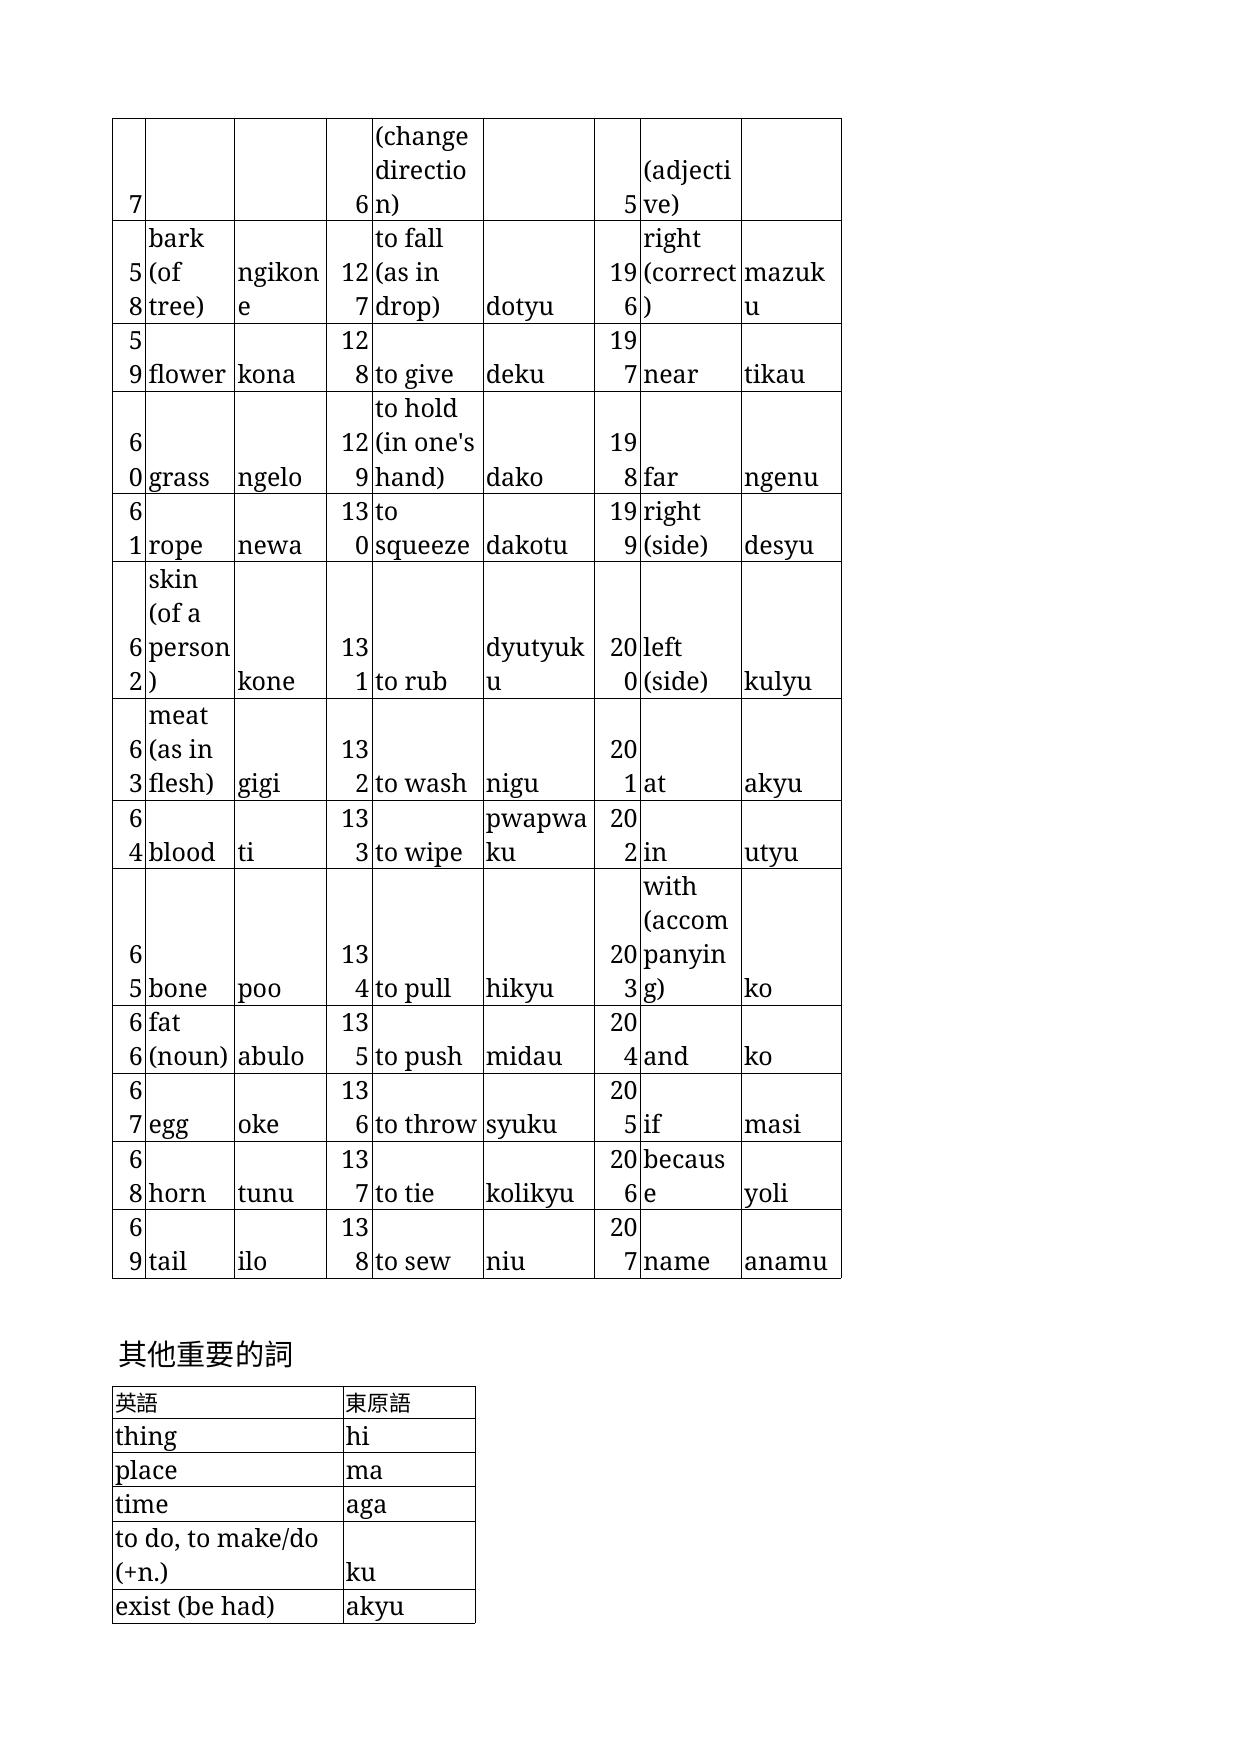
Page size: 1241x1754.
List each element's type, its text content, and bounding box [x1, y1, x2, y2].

table_cell 196 [595, 221, 640, 323]
table_cell 69 [113, 1210, 145, 1278]
table_cell 203 [595, 869, 640, 1005]
table_cell 132 [327, 699, 372, 800]
table_cell ilo [235, 1210, 326, 1278]
table_cell [235, 119, 326, 220]
table_cell to sew [373, 1210, 483, 1278]
table_cell midau [484, 1006, 594, 1073]
table_cell 133 [327, 801, 372, 868]
table_cell 137 [327, 1142, 372, 1209]
table_cell fat (noun) [146, 1006, 234, 1073]
table_cell anamu [742, 1210, 841, 1278]
table_cell kone [235, 562, 326, 698]
table_cell 200 [595, 562, 640, 698]
table_cell 128 [327, 324, 372, 391]
table_cell 202 [595, 801, 640, 868]
table_cell right (correct) [641, 221, 741, 323]
table_cell egg [146, 1074, 234, 1141]
table_cell far [641, 392, 741, 493]
table_cell at [641, 699, 741, 800]
table_cell dako [484, 392, 594, 493]
table_cell tikau [742, 324, 841, 391]
table_cell grass [146, 392, 234, 493]
table_cell 65 [113, 869, 145, 1005]
table_cell near [641, 324, 741, 391]
table_cell syuku [484, 1074, 594, 1141]
table_cell in [641, 801, 741, 868]
table_cell skin (of a person) [146, 562, 234, 698]
table_cell to rub [373, 562, 483, 698]
table_cell 205 [595, 1074, 640, 1141]
table_cell deku [484, 324, 594, 391]
table_cell ku [344, 1522, 475, 1589]
table_cell yoli [742, 1142, 841, 1209]
table_header 英語 [113, 1387, 343, 1418]
table_cell 207 [595, 1210, 640, 1278]
table_cell 66 [113, 1006, 145, 1073]
table_cell to give [373, 324, 483, 391]
table_cell time [113, 1487, 343, 1521]
table_cell ma [344, 1453, 475, 1486]
table_cell 59 [113, 324, 145, 391]
table_cell 135 [327, 1006, 372, 1073]
table_cell [742, 119, 841, 220]
table_cell kulyu [742, 562, 841, 698]
table_cell kolikyu [484, 1142, 594, 1209]
table_cell aga [344, 1487, 475, 1521]
table_cell (adjective) [641, 119, 741, 220]
table_cell to squeeze [373, 494, 483, 561]
table_cell to push [373, 1006, 483, 1073]
table_cell flower [146, 324, 234, 391]
table_cell ko [742, 1006, 841, 1073]
table_cell [146, 119, 234, 220]
table_cell because [641, 1142, 741, 1209]
table_cell tail [146, 1210, 234, 1278]
table_header 東原語 [344, 1387, 475, 1418]
table_cell blood [146, 801, 234, 868]
table_cell meat (as in flesh) [146, 699, 234, 800]
table_cell newa [235, 494, 326, 561]
table_cell tunu [235, 1142, 326, 1209]
table_cell thing [113, 1419, 343, 1452]
table_cell if [641, 1074, 741, 1141]
table_cell 130 [327, 494, 372, 561]
table_cell 138 [327, 1210, 372, 1278]
table_cell 131 [327, 562, 372, 698]
table_cell to pull [373, 869, 483, 1005]
table_cell nigu [484, 699, 594, 800]
table_cell right (side) [641, 494, 741, 561]
table_cell 61 [113, 494, 145, 561]
table_cell dotyu [484, 221, 594, 323]
table_cell exist (be had) [113, 1590, 343, 1623]
table_cell 197 [595, 324, 640, 391]
table_cell 5 [595, 119, 640, 220]
subtitle 其他重要的詞 [118, 1331, 1122, 1374]
table_cell pwapwaku [484, 801, 594, 868]
table_cell 127 [327, 221, 372, 323]
table_cell and [641, 1006, 741, 1073]
table_cell hi [344, 1419, 475, 1452]
table_cell mazuku [742, 221, 841, 323]
table_cell 129 [327, 392, 372, 493]
table_cell desyu [742, 494, 841, 561]
table_cell ngelo [235, 392, 326, 493]
table_cell with (accompanying) [641, 869, 741, 1005]
table_cell 60 [113, 392, 145, 493]
table_cell to hold (in one's hand) [373, 392, 483, 493]
table_cell akyu [344, 1590, 475, 1623]
table_cell masi [742, 1074, 841, 1141]
table_cell [484, 119, 594, 220]
table_cell 134 [327, 869, 372, 1005]
table_cell utyu [742, 801, 841, 868]
table_cell 67 [113, 1074, 145, 1141]
table_cell 62 [113, 562, 145, 698]
table_cell oke [235, 1074, 326, 1141]
table_cell dyutyuku [484, 562, 594, 698]
table_cell akyu [742, 699, 841, 800]
table_cell ti [235, 801, 326, 868]
table_cell poo [235, 869, 326, 1005]
table_cell 6 [327, 119, 372, 220]
table_cell dakotu [484, 494, 594, 561]
table_cell 64 [113, 801, 145, 868]
table_cell rope [146, 494, 234, 561]
table_cell 206 [595, 1142, 640, 1209]
table_cell to wipe [373, 801, 483, 868]
table_cell to tie [373, 1142, 483, 1209]
table_cell 68 [113, 1142, 145, 1209]
table_cell hikyu [484, 869, 594, 1005]
table_cell abulo [235, 1006, 326, 1073]
table_cell ngenu [742, 392, 841, 493]
table_cell ngikone [235, 221, 326, 323]
table_cell 136 [327, 1074, 372, 1141]
table_cell left (side) [641, 562, 741, 698]
table_cell ko [742, 869, 841, 1005]
table_cell to do, to make/do (+n.) [113, 1522, 343, 1589]
table_cell niu [484, 1210, 594, 1278]
table_cell 204 [595, 1006, 640, 1073]
table_cell bone [146, 869, 234, 1005]
table_cell 7 [113, 119, 145, 220]
table_cell 201 [595, 699, 640, 800]
table_cell 198 [595, 392, 640, 493]
table_cell to fall (as in drop) [373, 221, 483, 323]
table_cell bark (of tree) [146, 221, 234, 323]
table_cell 63 [113, 699, 145, 800]
table_cell 199 [595, 494, 640, 561]
table_cell (change direction) [373, 119, 483, 220]
table_cell name [641, 1210, 741, 1278]
table_cell kona [235, 324, 326, 391]
table_cell 58 [113, 221, 145, 323]
table_cell to throw [373, 1074, 483, 1141]
table_cell place [113, 1453, 343, 1486]
table_cell horn [146, 1142, 234, 1209]
table_cell to wash [373, 699, 483, 800]
table_cell gigi [235, 699, 326, 800]
